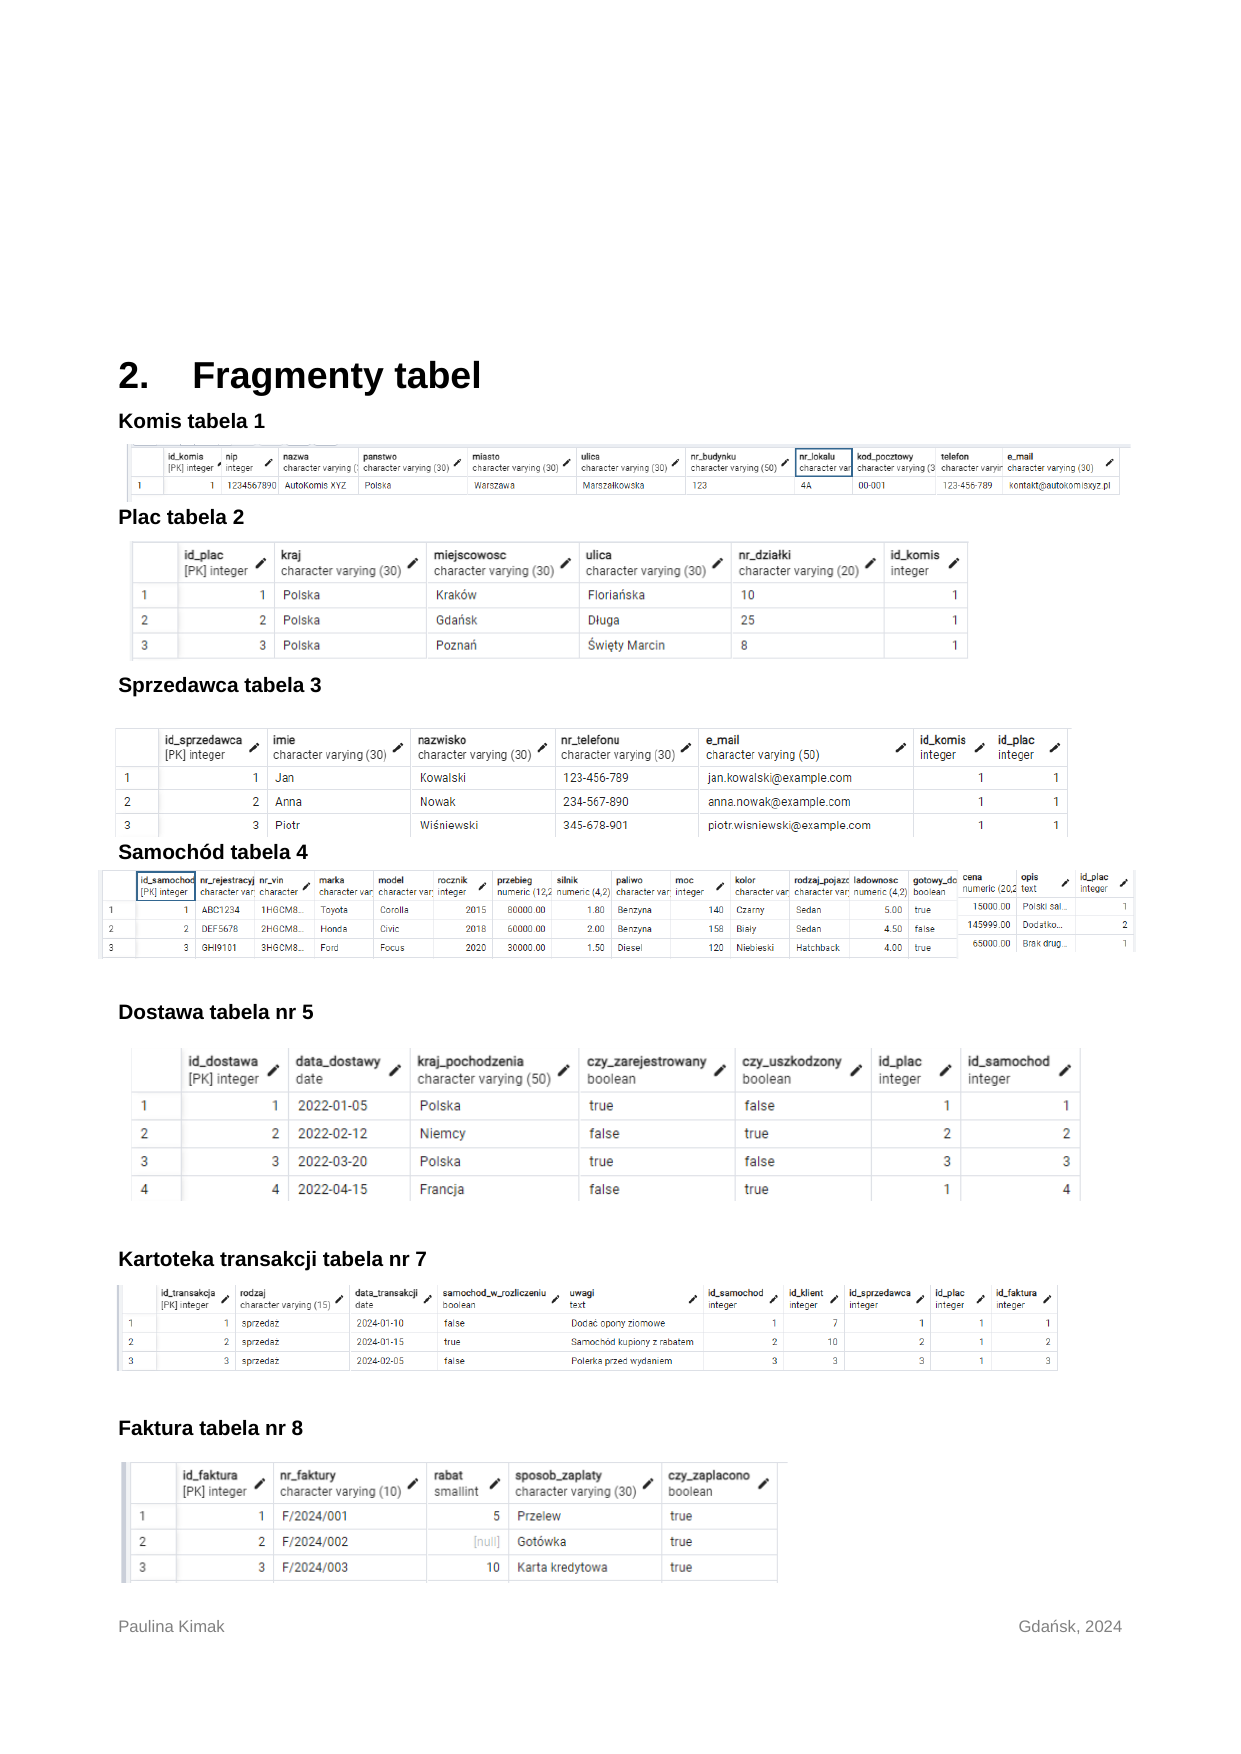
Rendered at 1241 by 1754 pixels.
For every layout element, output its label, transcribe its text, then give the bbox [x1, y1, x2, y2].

picture [126, 444, 1131, 502]
text Komis tabela 1 [118, 409, 1122, 433]
text Faktura tabela nr 8 [118, 1416, 1122, 1440]
text Sprzedawca tabela 3 [118, 673, 1122, 697]
text Dostawa tabela nr 5 [118, 999, 1122, 1023]
picture [115, 728, 1072, 837]
picture [131, 1048, 1088, 1201]
subtitle Fragmenty tabel [118, 353, 1122, 397]
text Kartoteka transakcji tabela nr 7 [118, 1246, 1122, 1270]
picture [121, 1462, 788, 1583]
picture [129, 541, 969, 661]
text Plac tabela 2 [118, 451, 1122, 529]
text Samochód tabela 4 [118, 715, 1122, 864]
picture [98, 870, 1136, 959]
picture [116, 1285, 1065, 1371]
